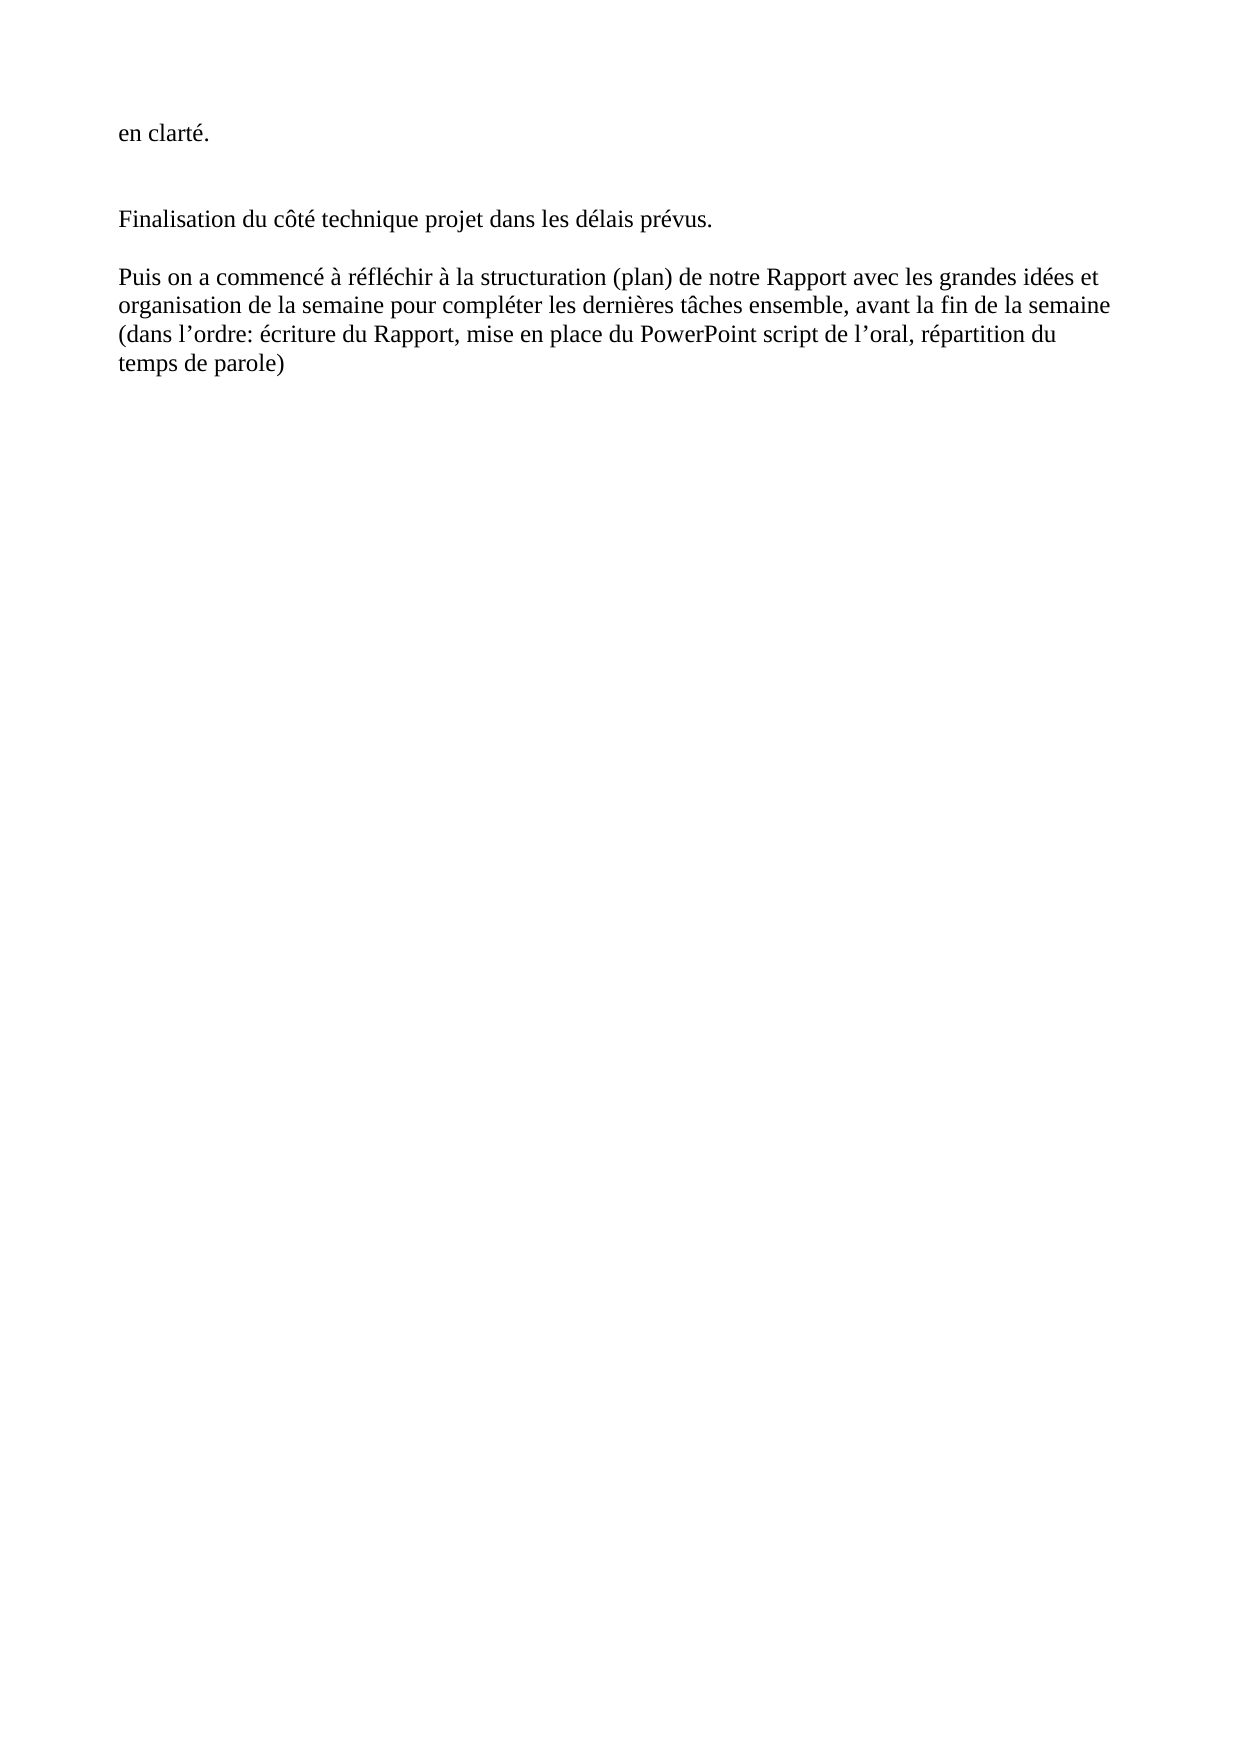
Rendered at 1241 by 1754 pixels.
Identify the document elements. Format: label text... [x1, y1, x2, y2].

text Finalisation du côté technique projet dans les délais prévus. [118, 204, 1122, 233]
text Puis on a commencé à réfléchir à la structuration (plan) de notre Rapport avec les grandes idées et organisation de la semaine pour compléter les dernières tâches ensemble, avant la fin de la semaine (dans l’ordre: écriture du Rapport, mise en place du PowerPoint script de l’oral, répartition du temps de parole) [118, 262, 1122, 377]
text en clarté. [118, 118, 1122, 147]
